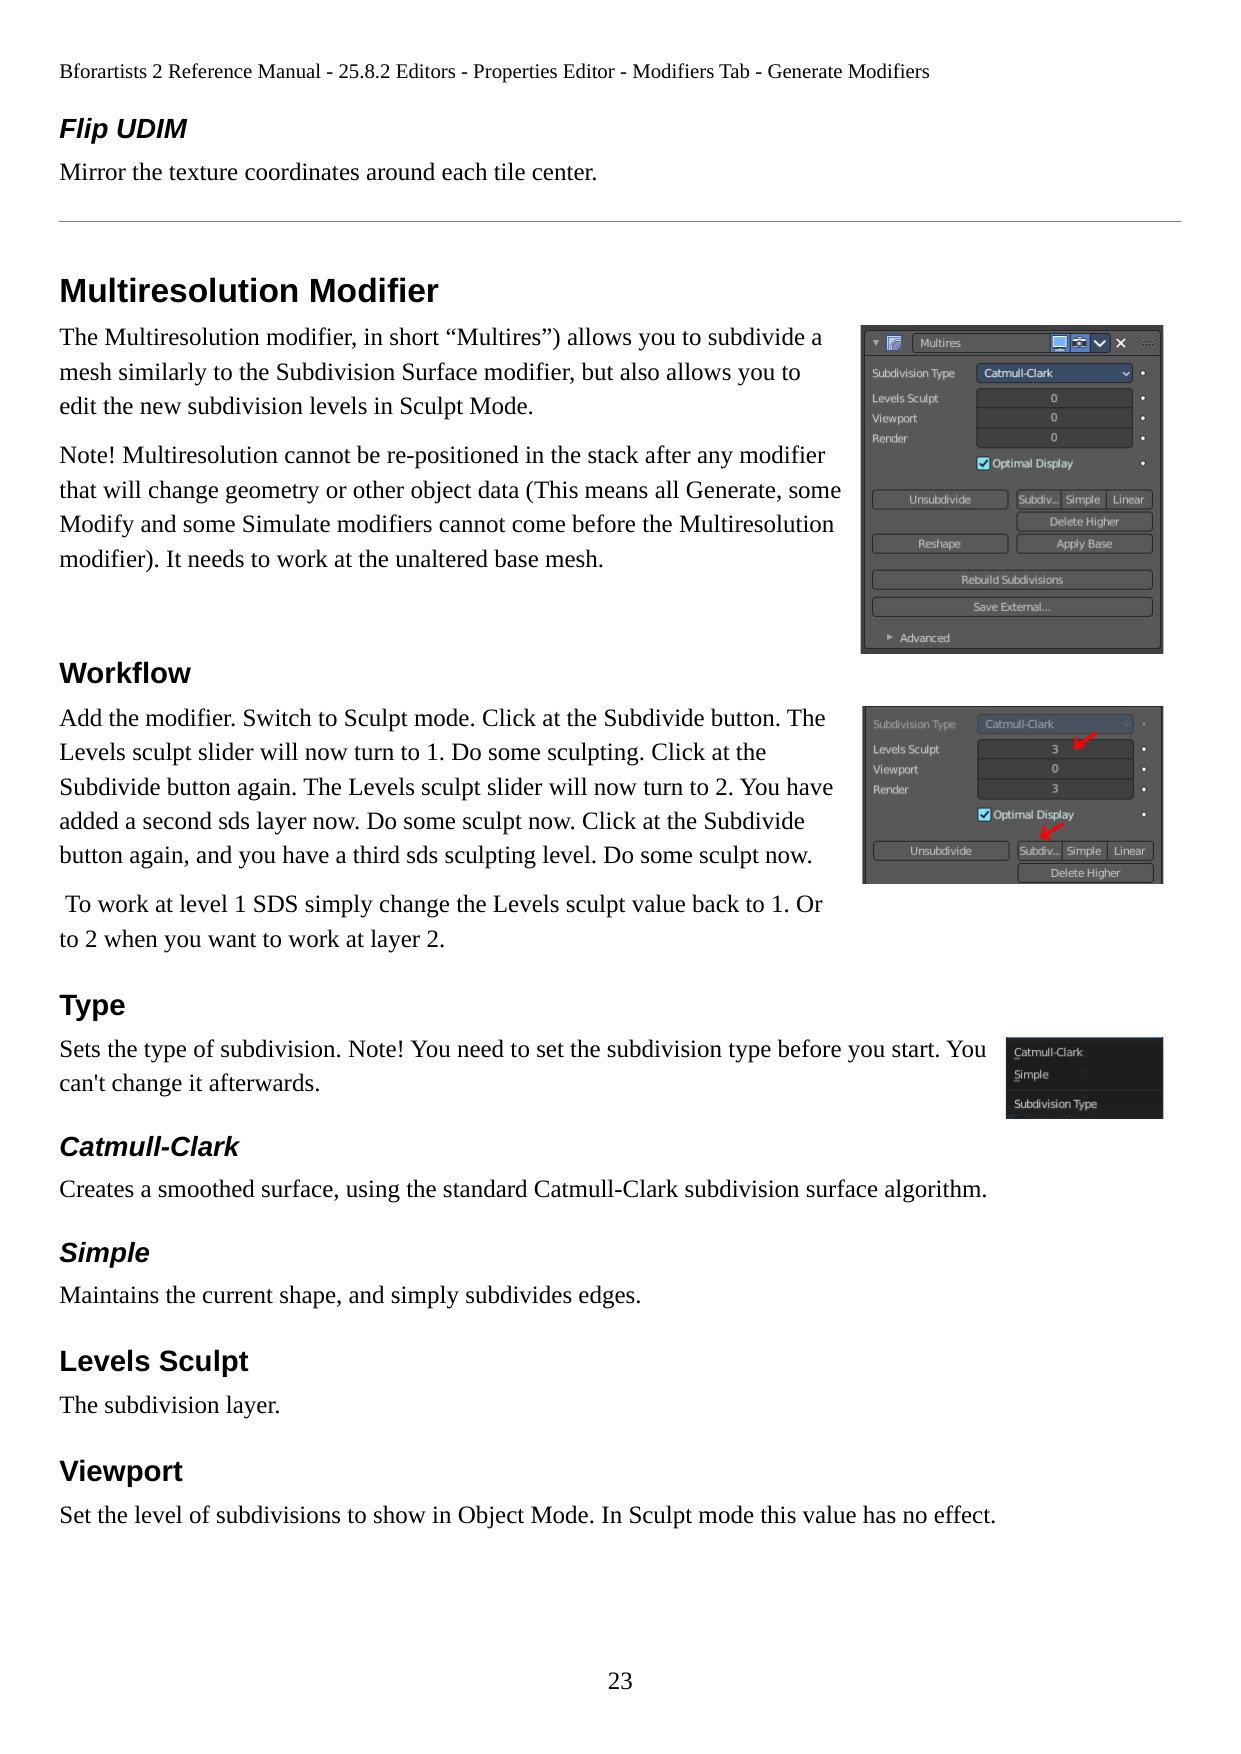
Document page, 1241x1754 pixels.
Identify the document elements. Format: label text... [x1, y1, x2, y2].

text Set the level of subdivisions to show in Object Mode. In Sculpt mode this value has no effect. [59, 1500, 1181, 1529]
subtitle Simple [59, 1236, 1181, 1268]
text Add the modifier. Switch to Sculpt mode. Click at the Subdivide button. The Levels sculpt slider will now turn to 1. Do some sculpting. Click at the Subdivide button again. The Levels sculpt slider will now turn to 2. You have added a second sds layer now. Do some sculpt now. Click at the Subdivide button again, and you have a third sds sculpting level. Do some sculpt now. [59, 703, 1181, 869]
subtitle Type [59, 988, 1181, 1021]
picture [1005, 1037, 1164, 1119]
text Mirror the texture coordinates around each tile center. [59, 157, 1181, 186]
picture [860, 325, 1164, 654]
text Sets the type of subdivision. Note! You need to set the subdivision type before you start. You can't change it afterwards. [59, 1034, 1181, 1097]
text The subdivision layer. [59, 1390, 1181, 1419]
subtitle Workflow [59, 656, 1181, 690]
subtitle Levels Sculpt [59, 1344, 1181, 1378]
subtitle Catmull-Clark [59, 1130, 1181, 1162]
subtitle Multiresolution Modifier [59, 271, 1181, 310]
text To work at level 1 SDS simply change the Levels sculpt value back to 1. Or to 2 when you want to work at layer 2. [59, 889, 1181, 953]
text Maintains the current shape, and simply subdivides edges. [59, 1280, 1181, 1309]
text Note! Multiresolution cannot be re-positioned in the stack after any modifier that will change geometry or other object data (This means all Generate, some Modify and some Simulate modifiers cannot come before the Multiresolution modifier). It needs to work at the unaltered base mesh. [59, 440, 860, 572]
text The Multiresolution modifier, in short “Multires”) allows you to subdivide a mesh similarly to the Subdivision Surface modifier, but also allows you to edit the new subdivision levels in Sculpt Mode. [59, 322, 1181, 420]
subtitle Viewport [59, 1454, 1181, 1488]
text Creates a smoothed surface, using the standard Catmull-Clark subdivision surface algorithm. [59, 1174, 1181, 1203]
picture [862, 706, 1164, 884]
subtitle Flip UDIM [59, 113, 1181, 144]
